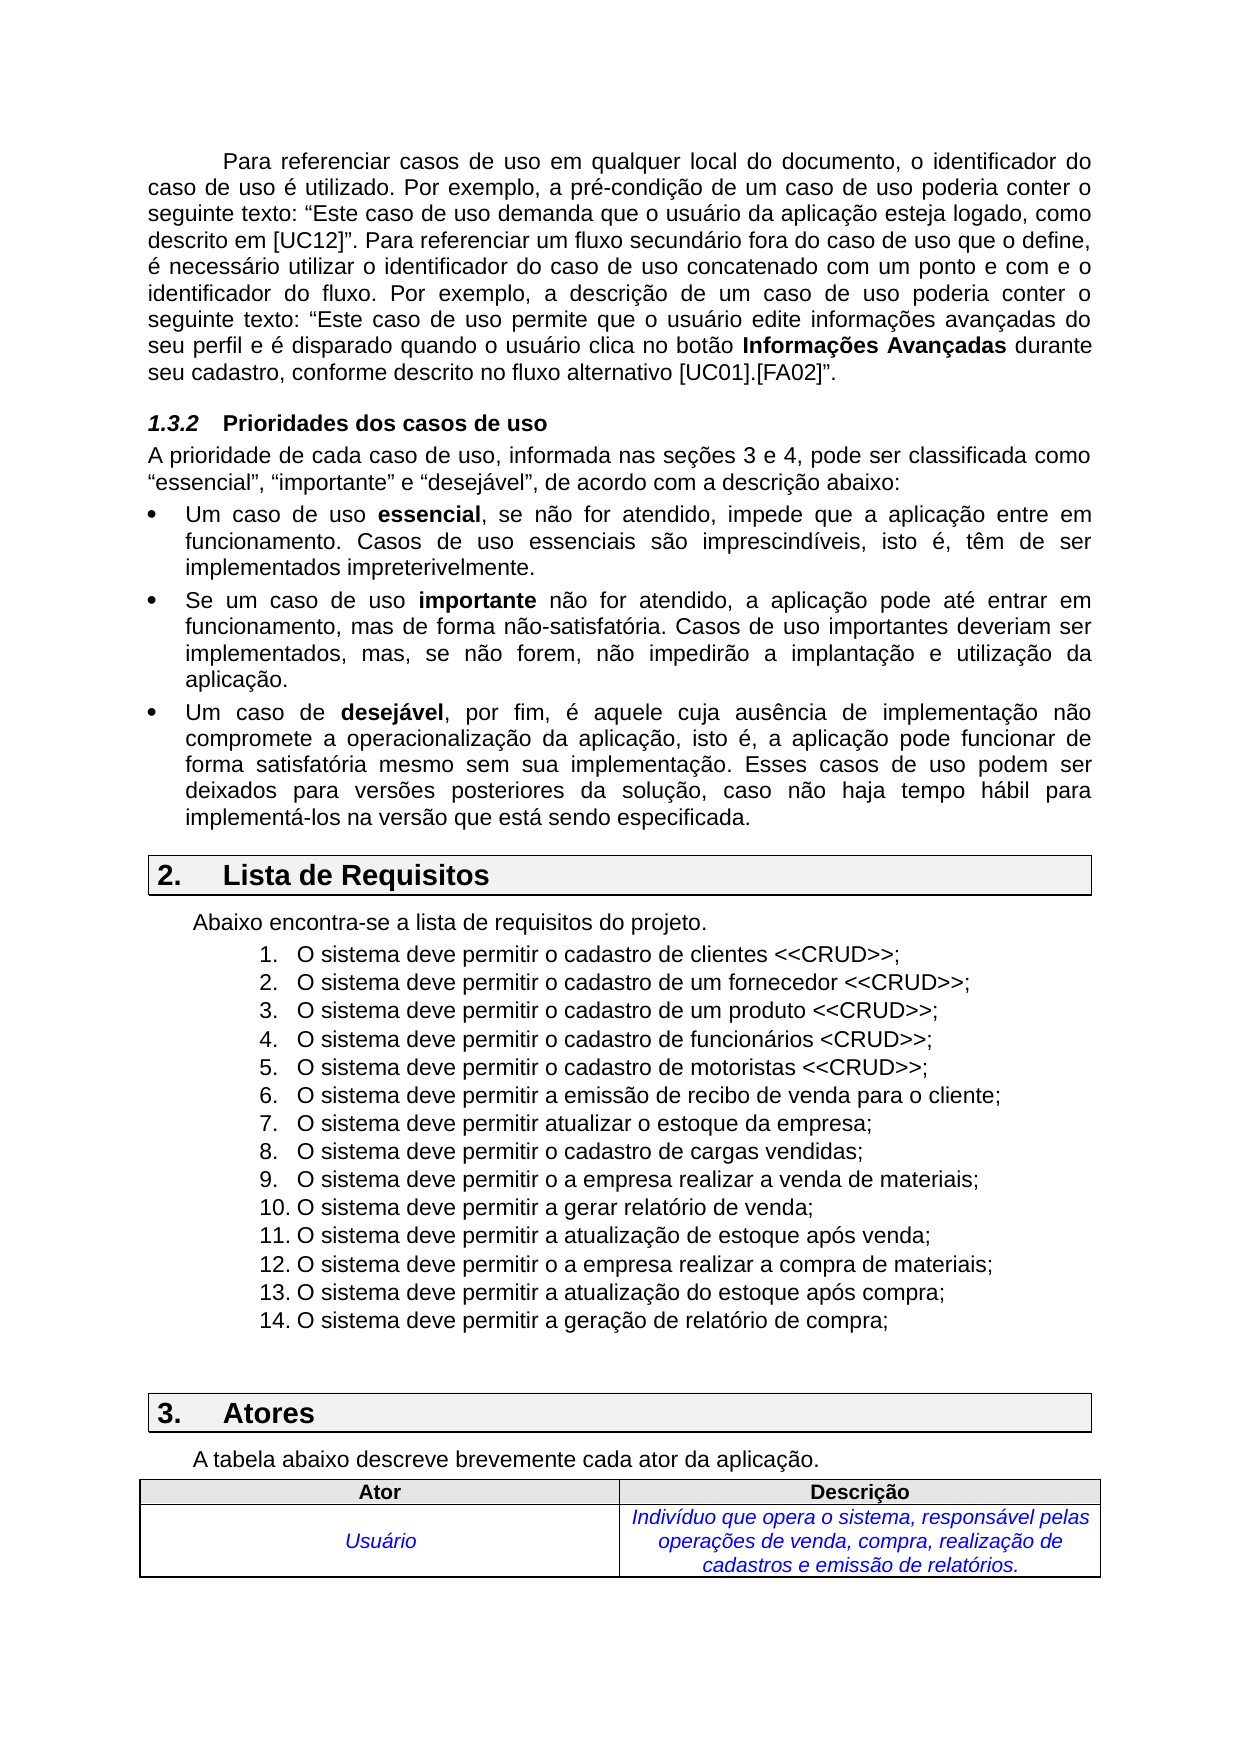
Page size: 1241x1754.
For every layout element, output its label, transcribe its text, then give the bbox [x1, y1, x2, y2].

list O sistema deve permitir o cadastro de motoristas <<CRUD>>; [259, 1054, 1092, 1080]
table_header Ator [141, 1480, 619, 1503]
list Se um caso de uso importante não for atendido, a aplicação pode até entrar em funcionamento, mas de forma não-satisfatória. Casos de uso importantes deveriam ser implementados, mas, se não forem, não impedirão a implantação e utilização da aplicação. [148, 587, 1092, 692]
list O sistema deve permitir o a empresa realizar a compra de materiais; [259, 1251, 1092, 1277]
list O sistema deve permitir o cadastro de um produto <<CRUD>>; [259, 997, 1092, 1024]
list O sistema deve permitir a atualização do estoque após compra; [259, 1279, 1092, 1305]
text Abaixo encontra-se a lista de requisitos do projeto. [148, 908, 1092, 935]
subtitle Lista de Requisitos [149, 856, 1091, 894]
text Para referenciar casos de uso em qualquer local do documento, o identificador do caso de uso é utilizado. Por exemplo, a pré-condição de um caso de uso poderia conter o seguinte texto: “Este caso de uso demanda que o usuário da aplicação esteja logado, como descrito em [UC12]”. Para referenciar um fluxo secundário fora do caso de uso que o define, é necessário utilizar o identificador do caso de uso concatenado com um ponto e com e o identificador do fluxo. Por exemplo, a descrição de um caso de uso poderia conter o seguinte texto: “Este caso de uso permite que o usuário edite informações avançadas do seu perfil e é disparado quando o usuário clica no botão Informações Avançadas durante seu cadastro, conforme descrito no fluxo alternativo [UC01].[FA02]”. [148, 148, 1092, 385]
table_cell Usuário [141, 1505, 619, 1576]
list O sistema deve permitir o cadastro de um fornecedor <<CRUD>>; [259, 969, 1092, 996]
text A tabela abaixo descreve brevemente cada ator da aplicação. [148, 1446, 1092, 1472]
list Um caso de uso essencial, se não for atendido, impede que a aplicação entre em funcionamento. Casos de uso essenciais são imprescindíveis, isto é, têm de ser implementados impreterivelmente. [148, 501, 1092, 581]
list O sistema deve permitir atualizar o estoque da empresa; [259, 1110, 1092, 1136]
subtitle Prioridades dos casos de uso [148, 410, 1092, 436]
list Um caso de desejável, por fim, é aquele cuja ausência de implementação não compromete a operacionalização da aplicação, isto é, a aplicação pode funcionar de forma satisfatória mesmo sem sua implementação. Esses casos de uso podem ser deixados para versões posteriores da solução, caso não haja tempo hábil para implementá-los na versão que está sendo especificada. [148, 698, 1092, 830]
list O sistema deve permitir a geração de relatório de compra; [259, 1307, 1092, 1333]
subtitle Atores [149, 1394, 1091, 1431]
list O sistema deve permitir o cadastro de funcionários <CRUD>>; [259, 1026, 1092, 1052]
table_header Descrição [620, 1480, 1100, 1503]
list O sistema deve permitir a atualização de estoque após venda; [259, 1222, 1092, 1249]
list O sistema deve permitir a gerar relatório de venda; [259, 1194, 1092, 1221]
list O sistema deve permitir o cadastro de clientes <<CRUD>>; [259, 941, 1092, 967]
list O sistema deve permitir o cadastro de cargas vendidas; [259, 1138, 1092, 1164]
list O sistema deve permitir o a empresa realizar a venda de materiais; [259, 1166, 1092, 1192]
table_cell Indivíduo que opera o sistema, responsável pelas operações de venda, compra, realização de cadastros e emissão de relatórios. [620, 1505, 1100, 1576]
text A prioridade de cada caso de uso, informada nas seções 3 e 4, pode ser classificada como “essencial”, “importante” e “desejável”, de acordo com a descrição abaixo: [148, 442, 1092, 495]
list O sistema deve permitir a emissão de recibo de venda para o cliente; [259, 1082, 1092, 1108]
